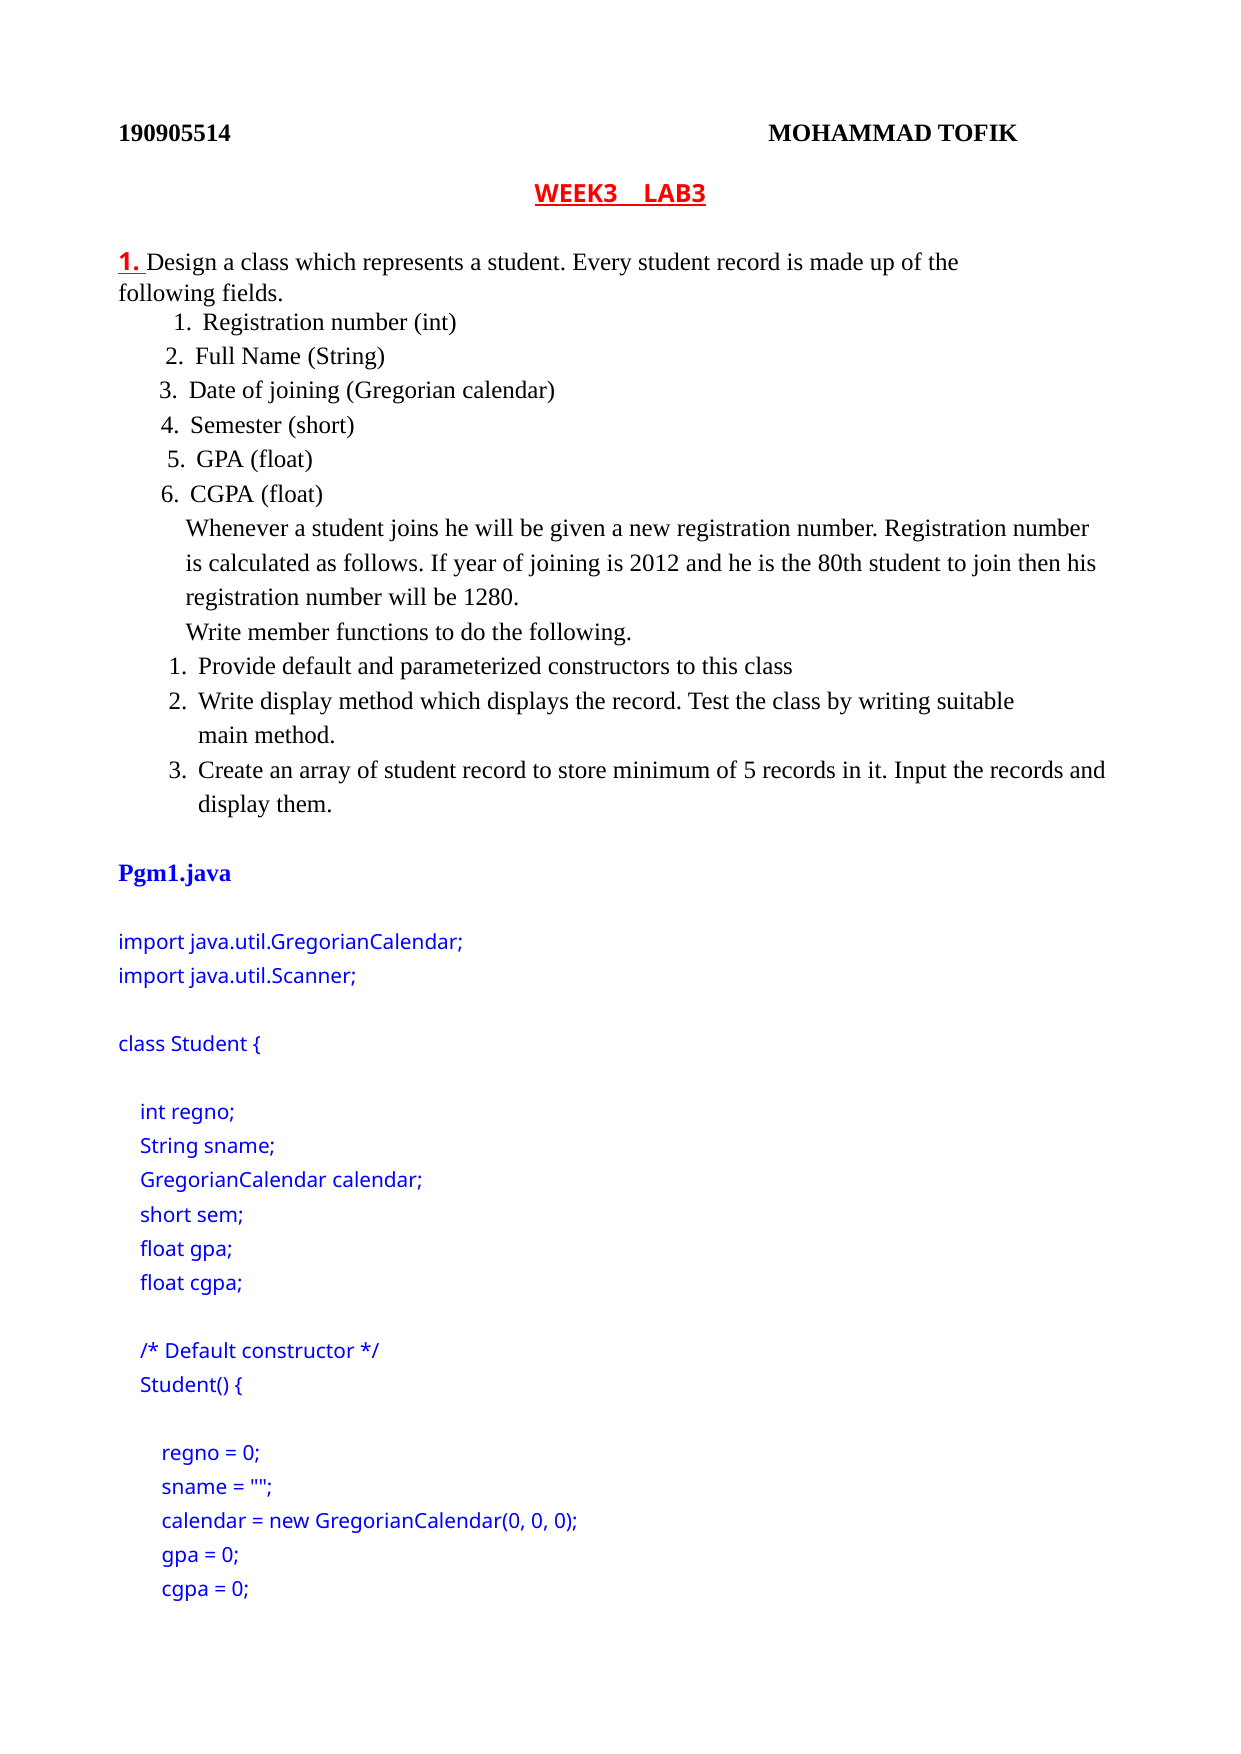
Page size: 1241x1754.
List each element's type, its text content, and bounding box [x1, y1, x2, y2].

text Whenever a student joins he will be given a new registration number. Registration number is calculated as follows. If year of joining is 2012 and he is the 80th student to join then his registration number will be 1280. [185, 513, 1099, 611]
text 1. Design a class which represents a student. Every student record is made up of the following fields. [118, 244, 1122, 307]
text WEEK3 LAB3 [118, 176, 1122, 210]
text int regno; [118, 1097, 1122, 1126]
text sname = ""; [118, 1472, 1122, 1501]
text calendar = new GregorianCalendar(0, 0, 0); [118, 1506, 1122, 1535]
list Provide default and parameterized constructors to this class [198, 651, 1122, 680]
list Write display method which displays the record. Test the class by writing suitable main method. [198, 686, 1122, 749]
text Write member functions to do the following. [185, 617, 1122, 646]
text cgpa = 0; [118, 1574, 1122, 1603]
text float gpa; [118, 1234, 1122, 1262]
text GregorianCalendar calendar; [118, 1166, 1122, 1194]
text import java.util.Scanner; [118, 961, 1122, 990]
text Student() { [118, 1370, 1122, 1398]
list Date of joining (Gregorian calendar) [188, 376, 1122, 404]
list Registration number (int) [202, 307, 1122, 335]
text import java.util.GregorianCalendar; [118, 927, 1122, 956]
text float cgpa; [118, 1268, 1122, 1296]
text String sname; [118, 1132, 1122, 1160]
list Full Name (String) [195, 341, 1122, 370]
text regno = 0; [118, 1438, 1122, 1467]
text 190905514 MOHAMMAD TOFIK [118, 118, 1122, 147]
list Pgm1.java [118, 858, 1122, 887]
text /* Default constructor */ [118, 1336, 1122, 1364]
list Create an array of student record to store minimum of 5 records in it. Input the records and display them. [198, 755, 1122, 818]
list CGPA (float) [190, 479, 1122, 508]
list Semester (short) [190, 410, 1122, 439]
text class Student { [118, 1029, 1122, 1058]
text short sem; [118, 1200, 1122, 1228]
text gpa = 0; [118, 1540, 1122, 1569]
list GPA (float) [196, 444, 1122, 473]
